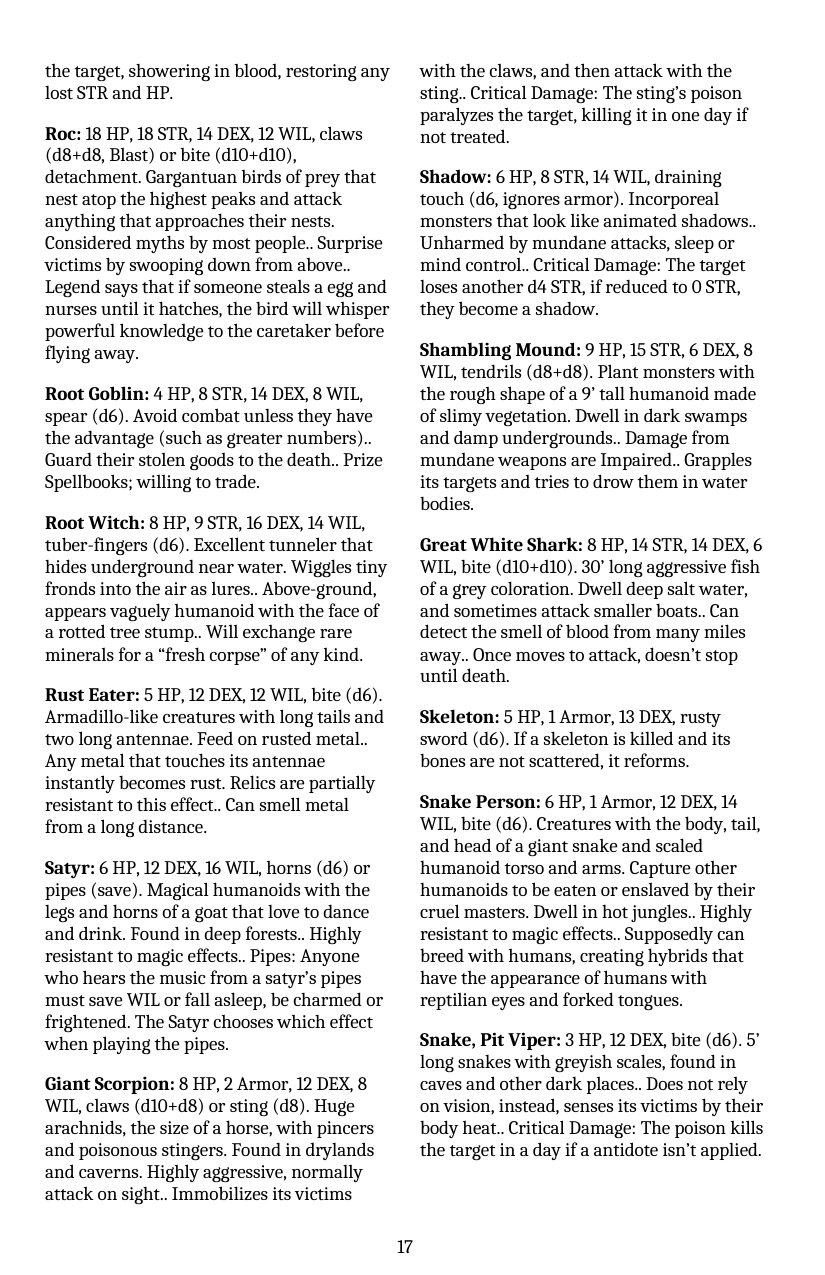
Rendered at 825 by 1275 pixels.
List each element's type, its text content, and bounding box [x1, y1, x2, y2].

text Snake, Pit Viper: 3 HP, 12 DEX, bite (d6). 5’ long snakes with greyish scales, found in caves and other dark places.. Does not rely on vision, instead, senses its victims by their body heat.. Critical Damage: The poison kills the target in a day if a antidote isn’t applied. [420, 1030, 765, 1162]
text Roc: 18 HP, 18 STR, 14 DEX, 12 WIL, claws (d8+d8, Blast) or bite (d10+d10), detachment. Gargantuan birds of prey that nest atop the highest peaks and attack anything that approaches their nests. Considered myths by most people.. Surprise victims by swooping down from above.. Legend says that if someone steals a egg and nurses until it hatches, the bird will whisper powerful knowledge to the caretaker before flying away. [45, 123, 390, 364]
text with the claws, and then attack with the sting.. Critical Damage: The sting’s poison paralyzes the target, killing it in one day if not treated. [420, 60, 765, 148]
text Shambling Mound: 9 HP, 15 STR, 6 DEX, 8 WIL, tendrils (d8+d8). Plant monsters with the rough shape of a 9’ tall humanoid made of slimy vegetation. Dwell in dark swamps and damp undergrounds.. Damage from mundane weapons are Impaired.. Grapples its targets and tries to drow them in water bodies. [420, 339, 765, 515]
text Satyr: 6 HP, 12 DEX, 16 WIL, horns (d6) or pipes (save). Magical humanoids with the legs and horns of a goat that love to dance and drink. Found in deep forests.. Highly resistant to magic effects.. Pipes: Anyone who hears the music from a satyr’s pipes must save WIL or fall asleep, be charmed or frightened. The Satyr chooses which effect when playing the pipes. [45, 857, 390, 1055]
text the target, showering in blood, restoring any lost STR and HP. [45, 60, 390, 104]
text Snake Person: 6 HP, 1 Armor, 12 DEX, 14 WIL, bite (d6). Creatures with the body, tail, and head of a giant snake and scaled humanoid torso and arms. Capture other humanoids to be eaten or enslaved by their cruel masters. Dwell in hot jungles.. Highly resistant to magic effects.. Supposedly can breed with humans, creating hybrids that have the appearance of humans with reptilian eyes and forked tongues. [420, 791, 765, 1011]
text Shadow: 6 HP, 8 STR, 14 WIL, draining touch (d6, ignores armor). Incorporeal monsters that look like animated shadows.. Unharmed by mundane attacks, sleep or mind control.. Critical Damage: The target loses another d4 STR, if reduced to 0 STR, they become a shadow. [420, 167, 765, 321]
text Skeleton: 5 HP, 1 Armor, 13 DEX, rusty sword (d6). If a skeleton is killed and its bones are not scattered, it reforms. [420, 706, 765, 772]
text Giant Scorpion: 8 HP, 2 Armor, 12 DEX, 8 WIL, claws (d10+d8) or sting (d8). Huge arachnids, the size of a horse, with pincers and poisonous stingers. Found in drylands and caverns. Highly aggressive, normally attack on sight.. Immobilizes its victims [45, 1074, 390, 1206]
text Rust Eater: 5 HP, 12 DEX, 12 WIL, bite (d6). Armadillo-like creatures with long tails and two long antennae. Feed on rusted metal.. Any metal that touches its antennae instantly becomes rust. Relics are partially resistant to this effect.. Can smell metal from a long distance. [45, 684, 390, 838]
text Great White Shark: 8 HP, 14 STR, 14 DEX, 6 WIL, bite (d10+d10). 30’ long aggressive fish of a grey coloration. Dwell deep salt water, and sometimes attack smaller boats.. Can detect the smell of blood from many miles away.. Once moves to attack, doesn’t stop until death. [420, 534, 765, 688]
text Root Goblin: 4 HP, 8 STR, 14 DEX, 8 WIL, spear (d6). Avoid combat unless they have the advantage (such as greater numbers).. Guard their stolen goods to the death.. Prize Spellbooks; willing to trade. [45, 383, 390, 493]
text Root Witch: 8 HP, 9 STR, 16 DEX, 14 WIL, tuber-fingers (d6). Excellent tunneler that hides underground near water. Wiggles tiny fronds into the air as lures.. Above-ground, appears vaguely humanoid with the face of a rotted tree stump.. Will exchange rare minerals for a “fresh corpse” of any kind. [45, 512, 390, 666]
